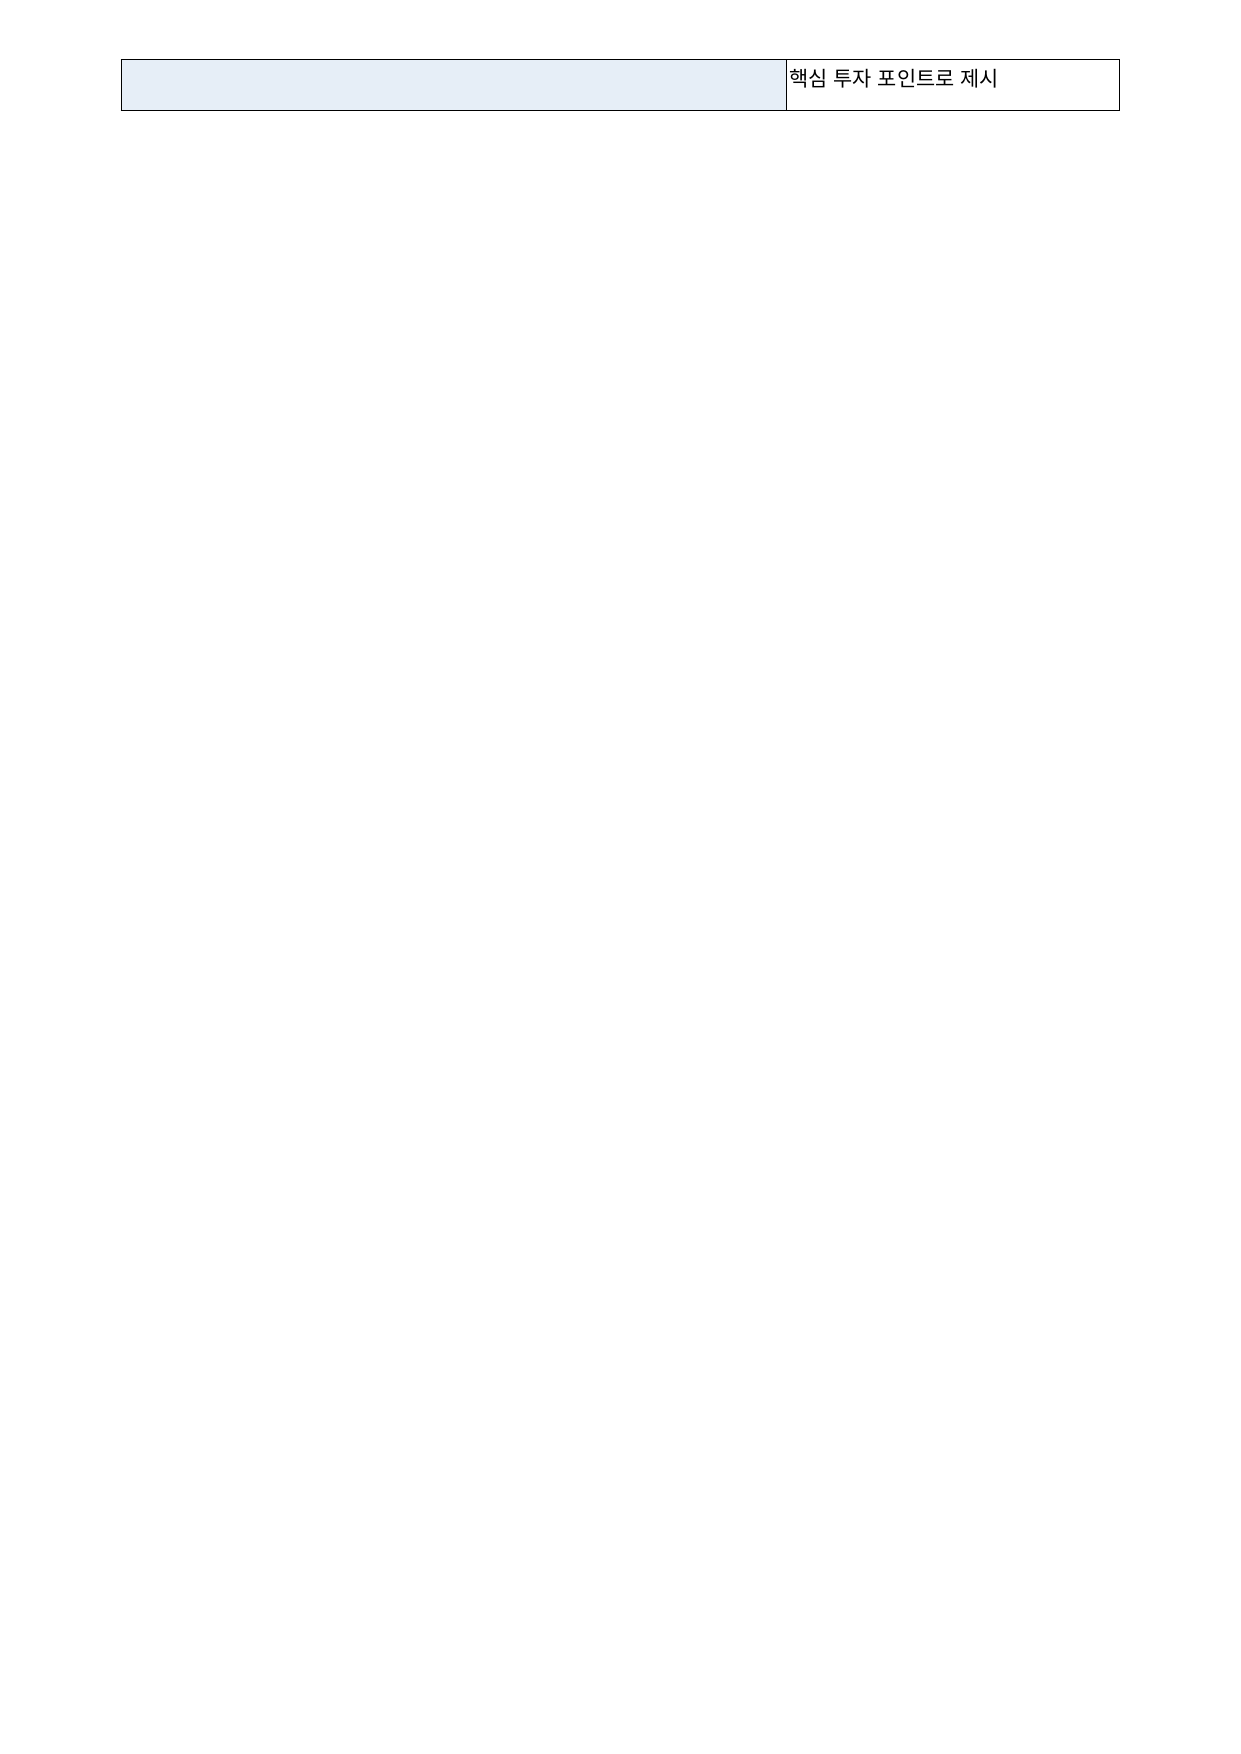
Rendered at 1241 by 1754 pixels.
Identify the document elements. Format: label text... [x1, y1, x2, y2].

table_cell [122, 60, 786, 110]
table_cell 핵심 투자 포인트로 제시 [787, 60, 1119, 110]
